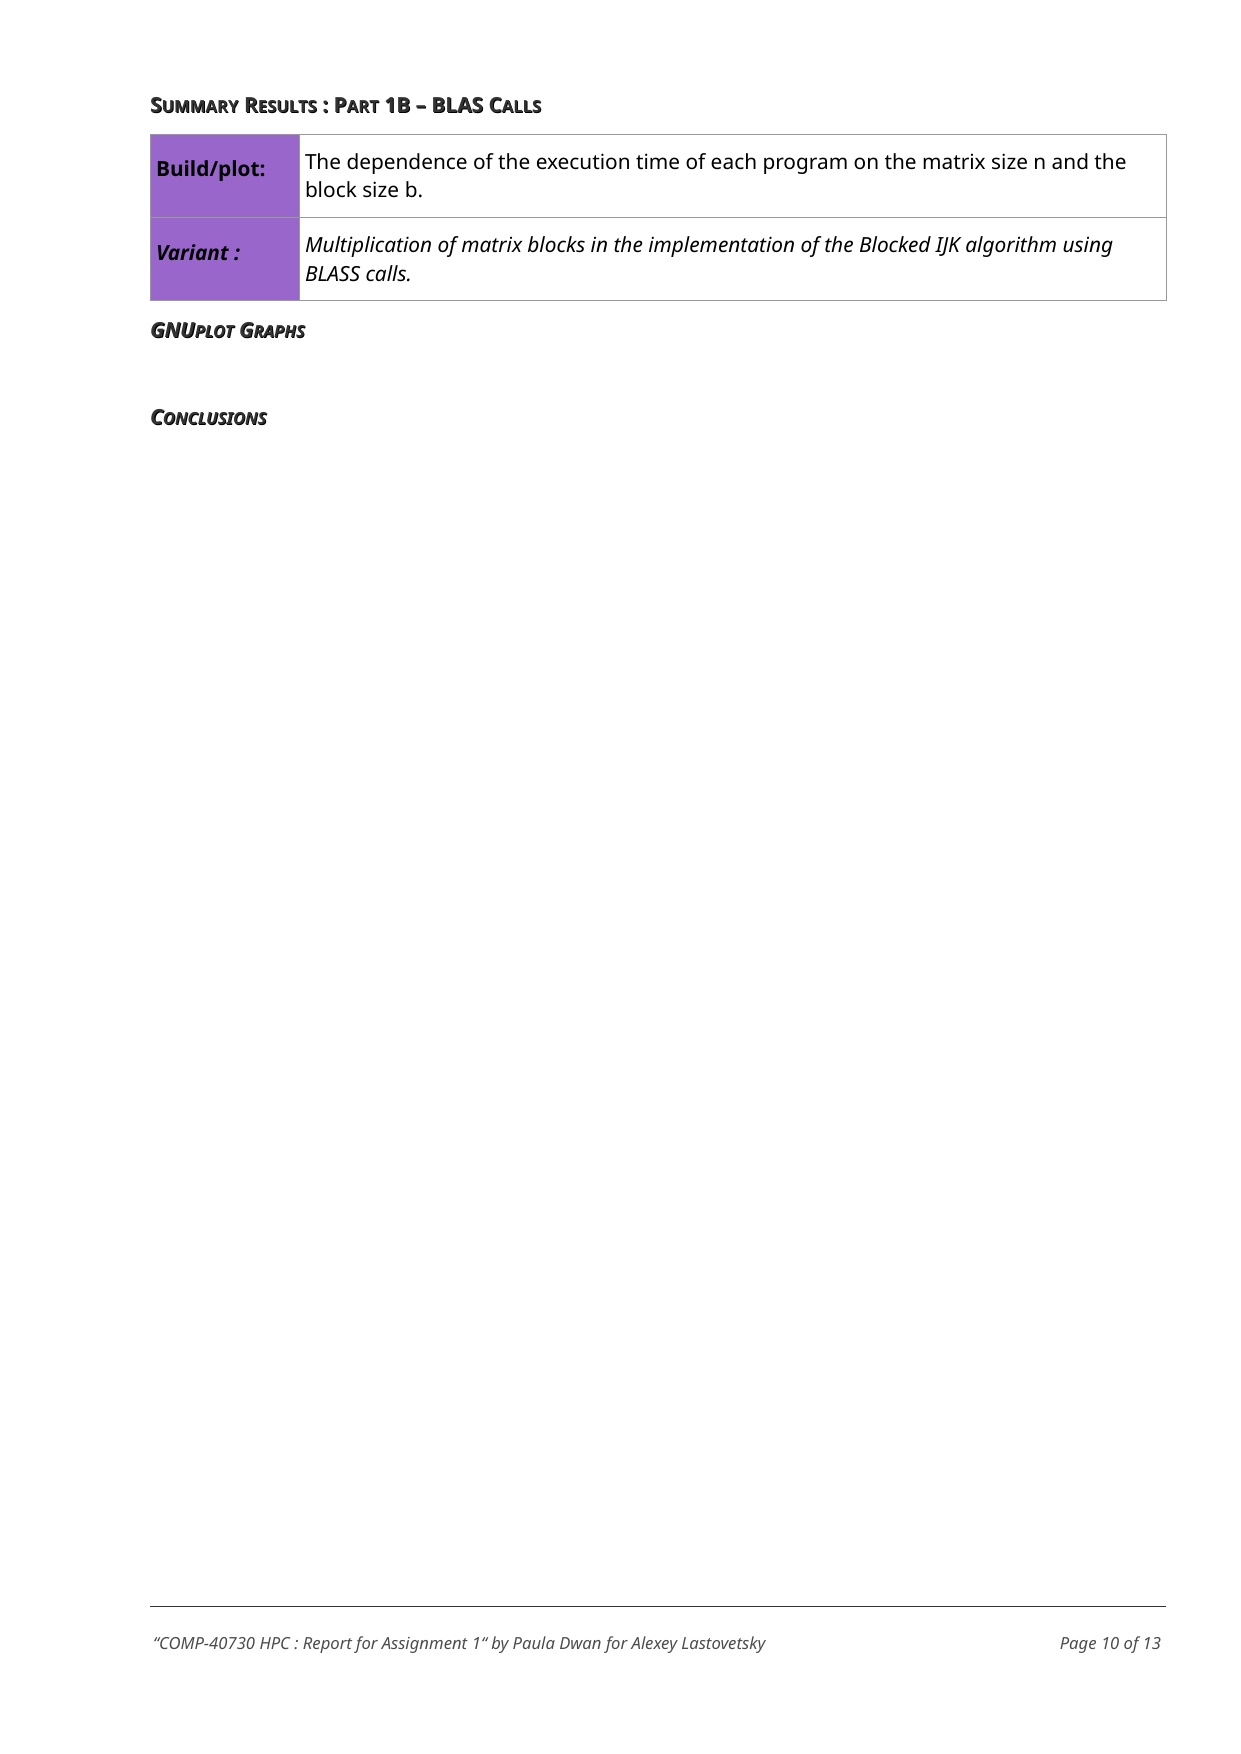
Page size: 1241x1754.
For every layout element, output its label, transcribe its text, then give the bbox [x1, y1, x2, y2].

table_cell Multiplication of matrix blocks in the implementation of the Blocked IJK algorithm using BLASS calls. [300, 218, 1166, 300]
subtitle Summary Results : Part 1B – BLAS Calls [150, 90, 1166, 118]
subtitle Conclusions [150, 402, 1166, 431]
subtitle GNUplot Graphs [150, 315, 1166, 344]
table_header Build/plot: [151, 135, 299, 217]
table_cell Variant : [151, 218, 299, 300]
table_header The dependence of the execution time of each program on the matrix size n and the block size b. [300, 135, 1166, 217]
